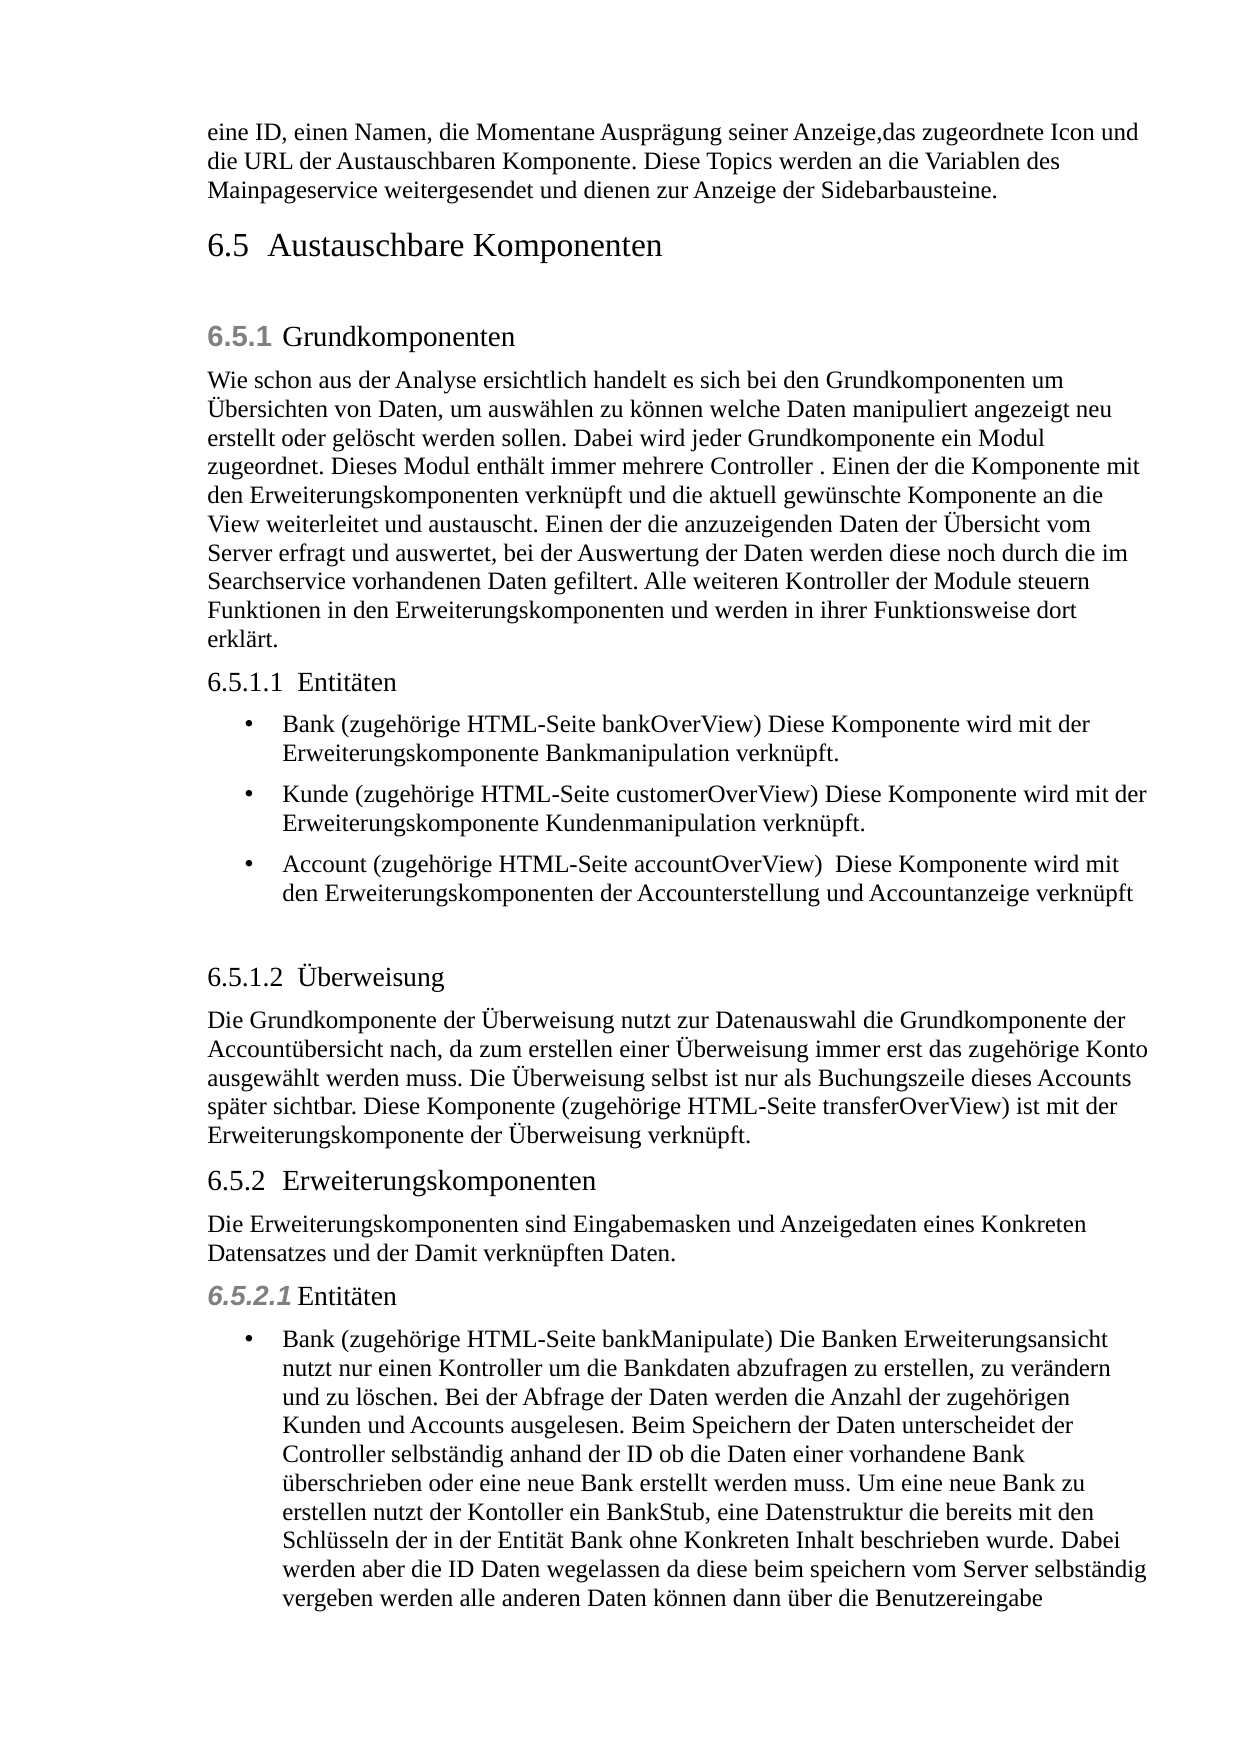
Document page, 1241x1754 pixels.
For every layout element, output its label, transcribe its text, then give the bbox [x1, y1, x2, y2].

text Die Grundkomponente der Überweisung nutzt zur Datenauswahl die Grundkomponente der Accountübersicht nach, da zum erstellen einer Überweisung immer erst das zugehörige Konto ausgewählt werden muss. Die Überweisung selbst ist nur als Buchungszeile dieses Accounts später sichtbar. Diese Komponente (zugehörige HTML-Seite transferOverView) ist mit der Erweiterungskomponente der Überweisung verknüpft. [207, 1005, 1152, 1149]
subtitle Austauschbare Komponenten [207, 224, 1152, 263]
subtitle Entitäten [207, 1279, 1152, 1312]
list Bank (zugehörige HTML-Seite bankOverView) Diese Komponente wird mit der Erweiterungskomponente Bankmanipulation verknüpft. [244, 709, 1152, 767]
list Account (zugehörige HTML-Seite accountOverView) Diese Komponente wird mit den Erweiterungskomponenten der Accounterstellung und Accountanzeige verknüpft [244, 849, 1152, 907]
subtitle Erweiterungskomponenten [207, 1163, 1152, 1197]
subtitle Grundkomponenten [207, 319, 1152, 353]
text eine ID, einen Namen, die Momentane Ausprägung seiner Anzeige,das zugeordnete Icon und die URL der Austauschbaren Komponente. Diese Topics werden an die Variablen des Mainpageservice weitergesendet und dienen zur Anzeige der Sidebarbausteine. [207, 117, 1152, 204]
list Kunde (zugehörige HTML-Seite customerOverView) Diese Komponente wird mit der Erweiterungskomponente Kundenmanipulation verknüpft. [244, 779, 1152, 837]
text Wie schon aus der Analyse ersichtlich handelt es sich bei den Grundkomponenten um Übersichten von Daten, um auswählen zu können welche Daten manipuliert angezeigt neu erstellt oder gelöscht werden sollen. Dabei wird jeder Grundkomponente ein Modul zugeordnet. Dieses Modul enthält immer mehrere Controller . Einen der die Komponente mit den Erweiterungskomponenten verknüpft und die aktuell gewünschte Komponente an die View weiterleitet und austauscht. Einen der die anzuzeigenden Daten der Übersicht vom Server erfragt und auswertet, bei der Auswertung der Daten werden diese noch durch die im Searchservice vorhandenen Daten gefiltert. Alle weiteren Kontroller der Module steuern Funktionen in den Erweiterungskomponenten und werden in ihrer Funktionsweise dort erklärt. [207, 365, 1152, 653]
subtitle Entitäten [207, 665, 1152, 697]
subtitle Überweisung [207, 961, 1152, 993]
list Bank (zugehörige HTML-Seite bankManipulate) Die Banken Erweiterungsansicht nutzt nur einen Kontroller um die Bankdaten abzufragen zu erstellen, zu verändern und zu löschen. Bei der Abfrage der Daten werden die Anzahl der zugehörigen Kunden und Accounts ausgelesen. Beim Speichern der Daten unterscheidet der Controller selbständig anhand der ID ob die Daten einer vorhandene Bank überschrieben oder eine neue Bank erstellt werden muss. Um eine neue Bank zu erstellen nutzt der Kontoller ein BankStub, eine Datenstruktur die bereits mit den Schlüsseln der in der Entität Bank ohne Konkreten Inhalt beschrieben wurde. Dabei werden aber die ID Daten wegelassen da diese beim speichern vom Server selbständig vergeben werden alle anderen Daten können dann über die Benutzereingabe [244, 1324, 1152, 1612]
text Die Erweiterungskomponenten sind Eingabemasken und Anzeigedaten eines Konkreten Datensatzes und der Damit verknüpften Daten. [207, 1209, 1152, 1267]
